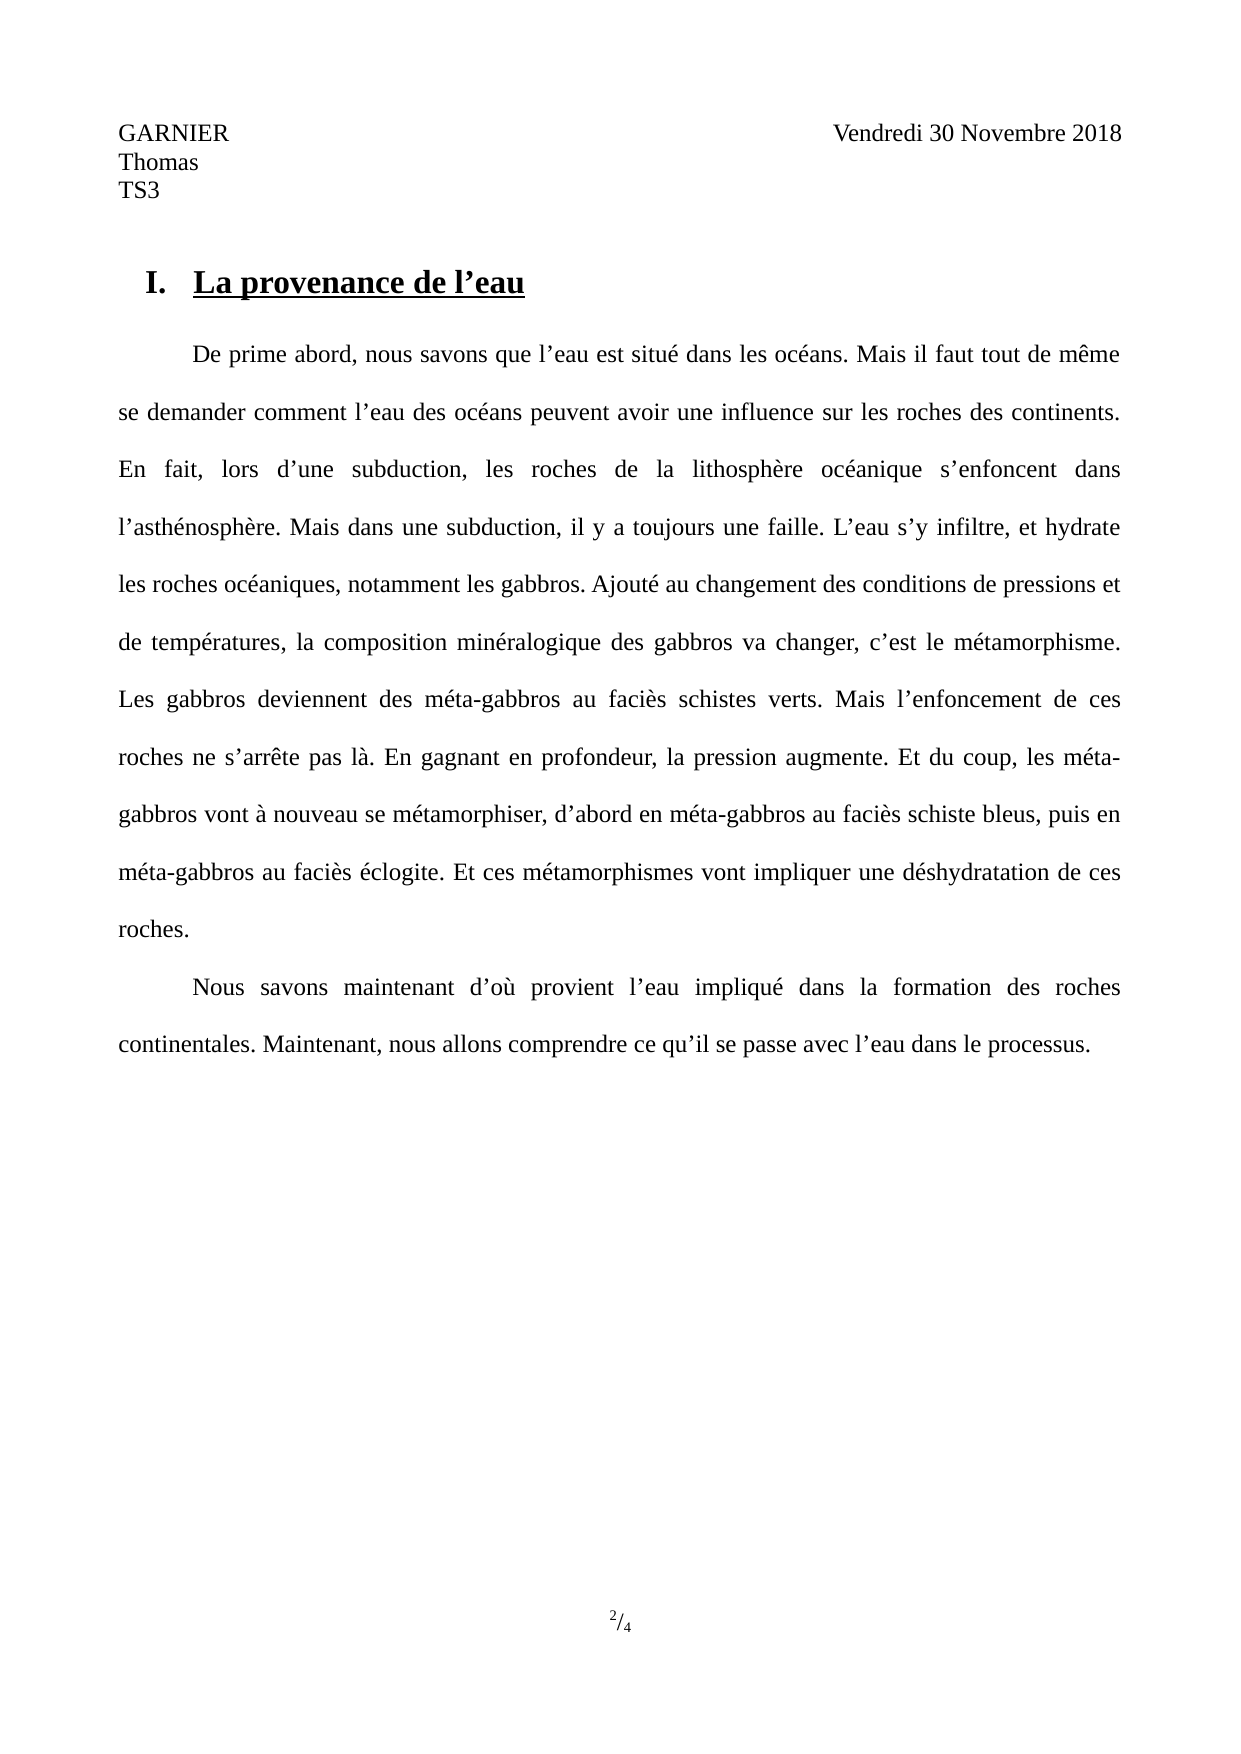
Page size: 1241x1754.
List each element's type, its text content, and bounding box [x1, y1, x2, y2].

text Nous savons maintenant d’où provient l’eau impliqué dans la formation des roches continentales. Maintenant, nous allons comprendre ce qu’il se passe avec l’eau dans le processus. [118, 972, 1122, 1058]
text De prime abord, nous savons que l’eau est situé dans les océans. Mais il faut tout de même se demander comment l’eau des océans peuvent avoir une influence sur les roches des continents. En fait, lors d’une subduction, les roches de la lithosphère océanique s’enfoncent dans l’asthénosphère. Mais dans une subduction, il y a toujours une faille. L’eau s’y infiltre, et hydrate les roches océaniques, notamment les gabbros. Ajouté au changement des conditions de pressions et de températures, la composition minéralogique des gabbros va changer, c’est le métamorphisme. Les gabbros deviennent des méta-gabbros au faciès schistes verts. Mais l’enfoncement de ces roches ne s’arrête pas là. En gagnant en profondeur, la pression augmente. Et du coup, les méta-gabbros vont à nouveau se métamorphiser, d’abord en méta-gabbros au faciès schiste bleus, puis en méta-gabbros au faciès éclogite. Et ces métamorphismes vont impliquer une déshydratation de ces roches. [118, 339, 1122, 943]
list La provenance de l’eau [156, 263, 1122, 301]
